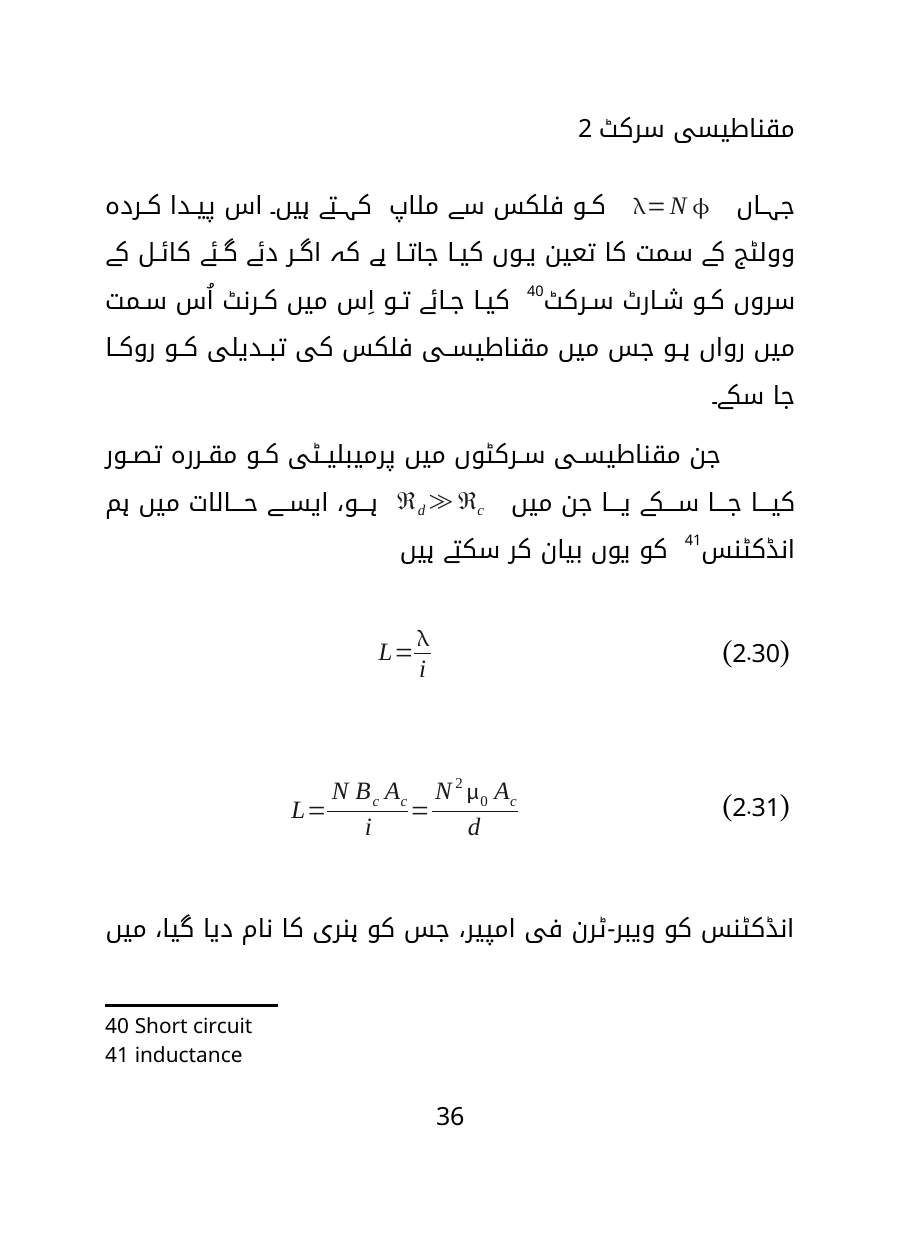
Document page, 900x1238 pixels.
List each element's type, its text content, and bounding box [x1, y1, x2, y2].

text inductance [105, 1040, 795, 1068]
text Short circuit [105, 1012, 795, 1040]
table_header (2.31) [695, 769, 795, 859]
table_header (2.30) [696, 621, 795, 701]
text جن مقناطیسی سرکٹوں میں پرمیبلیٹی کو مقررہ تصور کیا جا سکے یا جن میں ہو، ایسے حالات میں ہم انڈکٹنس کو یوں بیان کر سکتے ہیں [105, 432, 795, 574]
table_header [105, 621, 696, 701]
table_header [105, 769, 695, 859]
text جہاں کو فلکس سے ملاپ کہتے ہیں۔ اس پیدا کردہ وولٹج کے سمت کا تعین یوں کیا جاتا ہے کہ اگر دئے گئے کائل کے سروں کو شارٹ سرکٹ کیا جائے تو اِس میں کرنٹ اُس سمت میں رواں ہو جس میں مقناطیسی فلکس کی تبدیلی کو روکا جا سکے۔ [105, 182, 795, 419]
text انڈکٹنس کو ویبر-ٹرن فی امپیر، جس کو ہنری کا نام دیا گیا، میں [105, 906, 795, 953]
